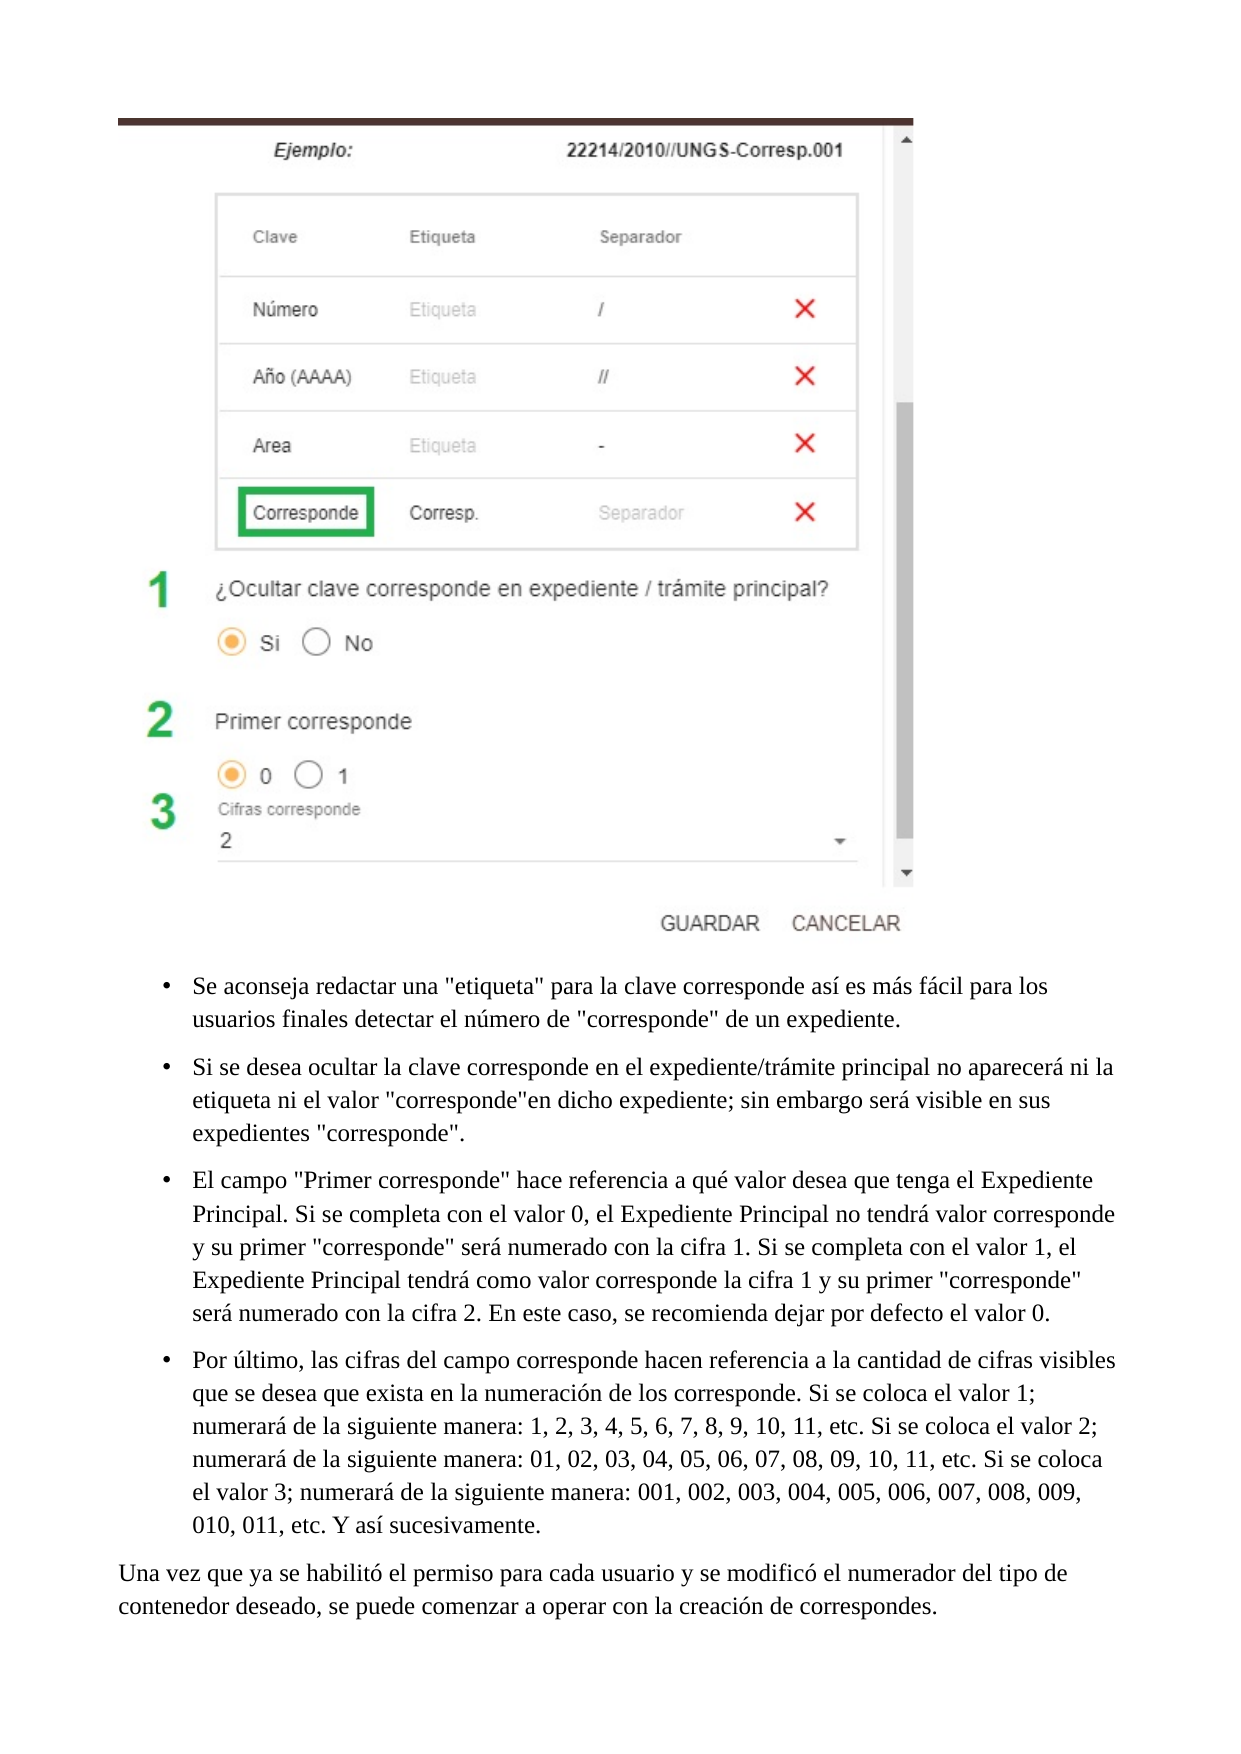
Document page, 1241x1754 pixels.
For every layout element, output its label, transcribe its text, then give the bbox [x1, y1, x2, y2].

list Se aconseja redactar una "etiqueta" para la clave corresponde así es más fácil para los usuarios finales detectar el número de "corresponde" de un expediente. [162, 971, 1122, 1033]
picture [118, 118, 914, 953]
text Una vez que ya se habilitó el permiso para cada usuario y se modificó el numerador del tipo de contenedor deseado, se puede comenzar a operar con la creación de correspondes. [118, 1558, 1122, 1620]
list Por último, las cifras del campo corresponde hacen referencia a la cantidad de cifras visibles que se desea que exista en la numeración de los corresponde. Si se coloca el valor 1; numerará de la siguiente manera: 1, 2, 3, 4, 5, 6, 7, 8, 9, 10, 11, etc. Si se coloca el valor 2; numerará de la siguiente manera: 01, 02, 03, 04, 05, 06, 07, 08, 09, 10, 11, etc. Si se coloca el valor 3; numerará de la siguiente manera: 001, 002, 003, 004, 005, 006, 007, 008, 009, 010, 011, etc. Y así sucesivamente. [162, 1345, 1122, 1539]
list Si se desea ocultar la clave corresponde en el expediente/trámite principal no aparecerá ni la etiqueta ni el valor "corresponde"en dicho expediente; sin embargo será visible en sus expedientes "corresponde". [162, 1052, 1122, 1147]
list El campo "Primer corresponde" hace referencia a qué valor desea que tenga el Expediente Principal. Si se completa con el valor 0, el Expediente Principal no tendrá valor corresponde y su primer "corresponde" será numerado con la cifra 1. Si se completa con el valor 1, el Expediente Principal tendrá como valor corresponde la cifra 1 y su primer "corresponde" será numerado con la cifra 2. En este caso, se recomienda dejar por defecto el valor 0. [162, 1166, 1122, 1326]
